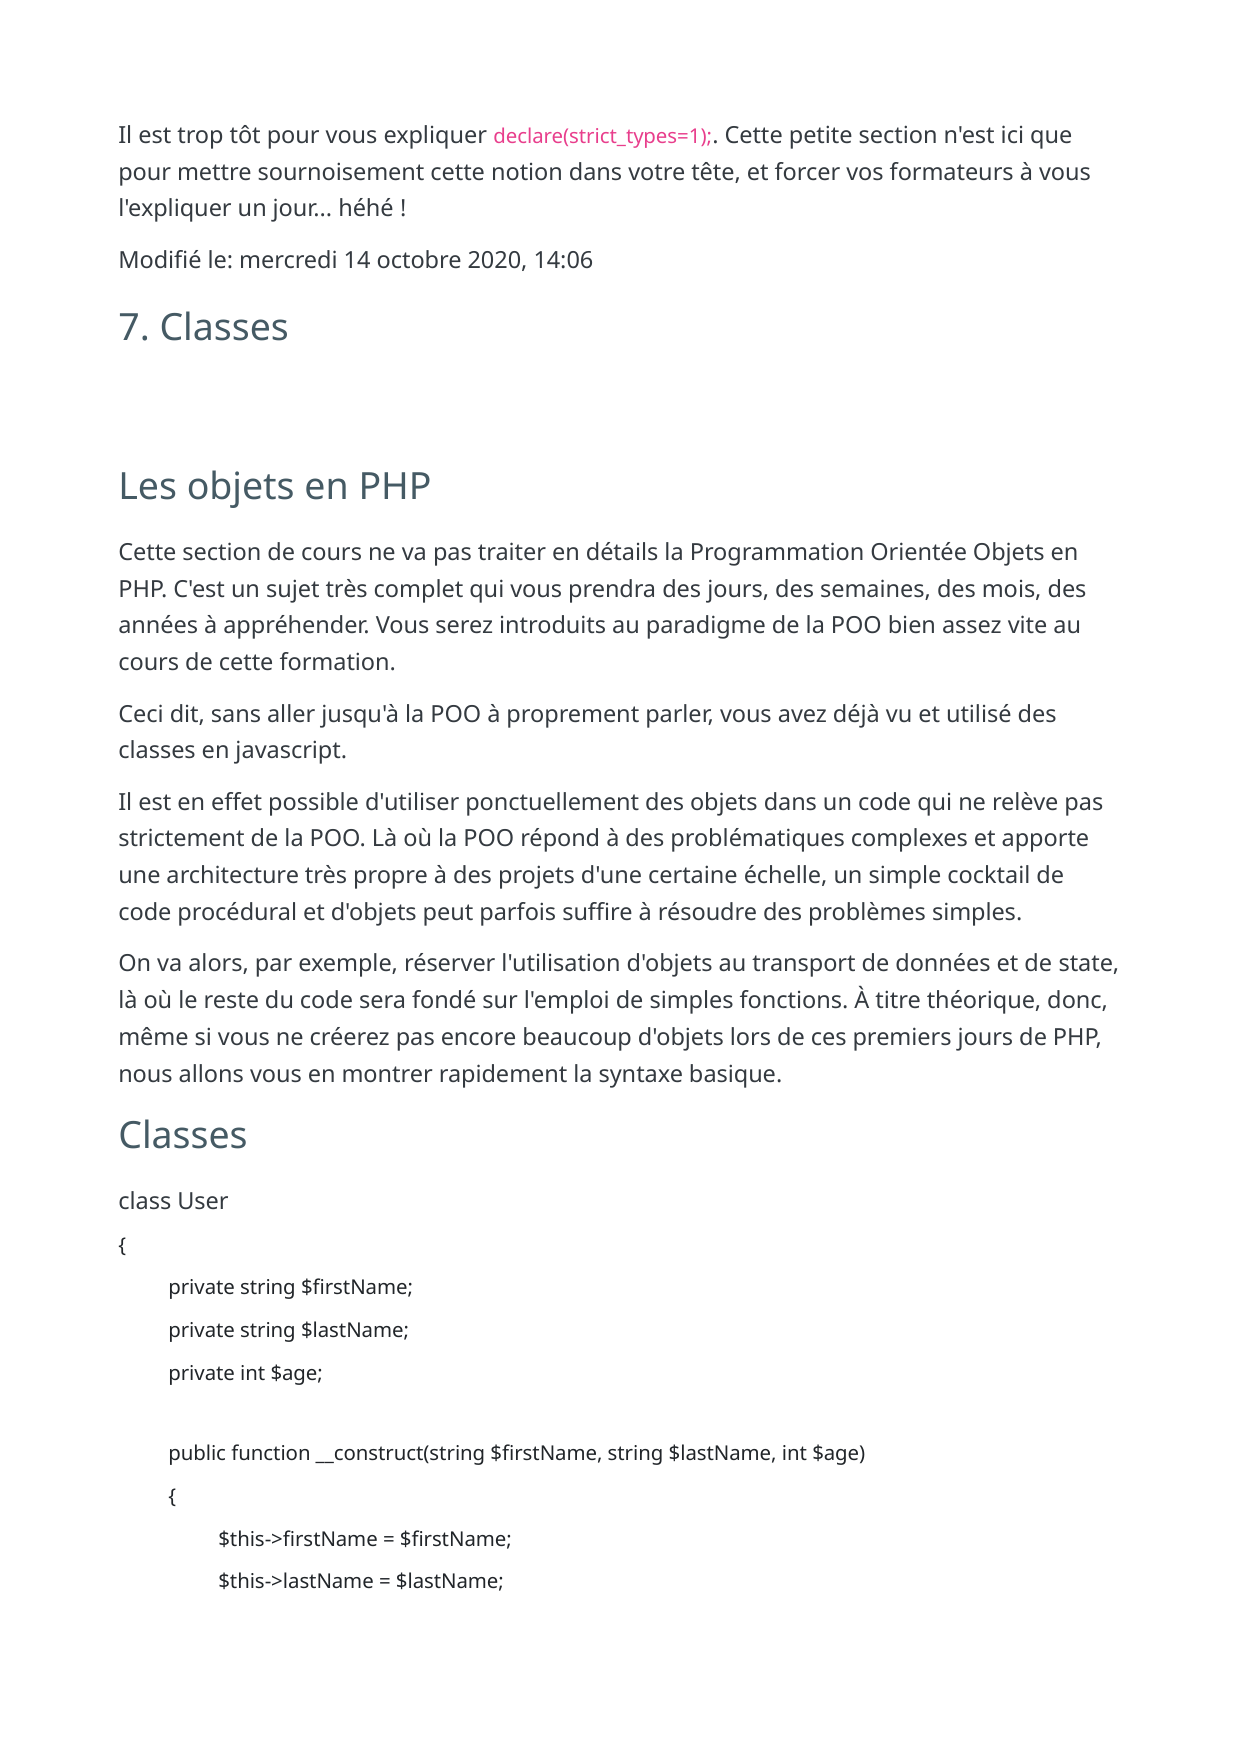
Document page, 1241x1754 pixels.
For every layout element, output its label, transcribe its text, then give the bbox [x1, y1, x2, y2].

text $this->firstName = $firstName; [118, 1524, 1122, 1552]
text public function __construct(string $firstName, string $lastName, int $age) [118, 1439, 1122, 1467]
text private string $lastName; [118, 1316, 1122, 1344]
text private string $firstName; [118, 1273, 1122, 1301]
subtitle 7. Classes [118, 301, 1122, 352]
text Cette section de cours ne va pas traiter en détails la Programmation Orientée Objets en PHP. C'est un sujet très complet qui vous prendra des jours, des semaines, des mois, des années à appréhender. Vous serez introduits au paradigme de la POO bien assez vite au cours de cette formation. [118, 535, 1122, 677]
text { [118, 1231, 1122, 1258]
text $this->lastName = $lastName; [118, 1567, 1122, 1595]
text Il est en effet possible d'utiliser ponctuellement des objets dans un code qui ne relève pas strictement de la POO. Là où la POO répond à des problématiques complexes et apporte une architecture très propre à des projets d'une certaine échelle, un simple cocktail de code procédural et d'objets peut parfois suffire à résoudre des problèmes simples. [118, 785, 1122, 927]
text class User [118, 1184, 1122, 1216]
text { [118, 1482, 1122, 1510]
text Il est trop tôt pour vous expliquer declare(strict_types=1);. Cette petite section n'est ici que pour mettre sournoisement cette notion dans votre tête, et forcer vos formateurs à vous l'expliquer un jour... héhé ! [118, 118, 1122, 224]
subtitle Les objets en PHP [118, 459, 1122, 510]
text On va alors, par exemple, réserver l'utilisation d'objets au transport de données et de state, là où le reste du code sera fondé sur l'emploi de simples fonctions. À titre théorique, donc, même si vous ne créerez pas encore beaucoup d'objets lors de ces premiers jours de PHP, nous allons vous en montrer rapidement la syntaxe basique. [118, 947, 1122, 1089]
text private int $age; [118, 1358, 1122, 1386]
subtitle Classes [118, 1108, 1122, 1159]
text Ceci dit, sans aller jusqu'à la POO à proprement parler, vous avez déjà vu et utilisé des classes en javascript. [118, 697, 1122, 766]
text Modifié le: mercredi 14 octobre 2020, 14:06 [118, 243, 1122, 275]
